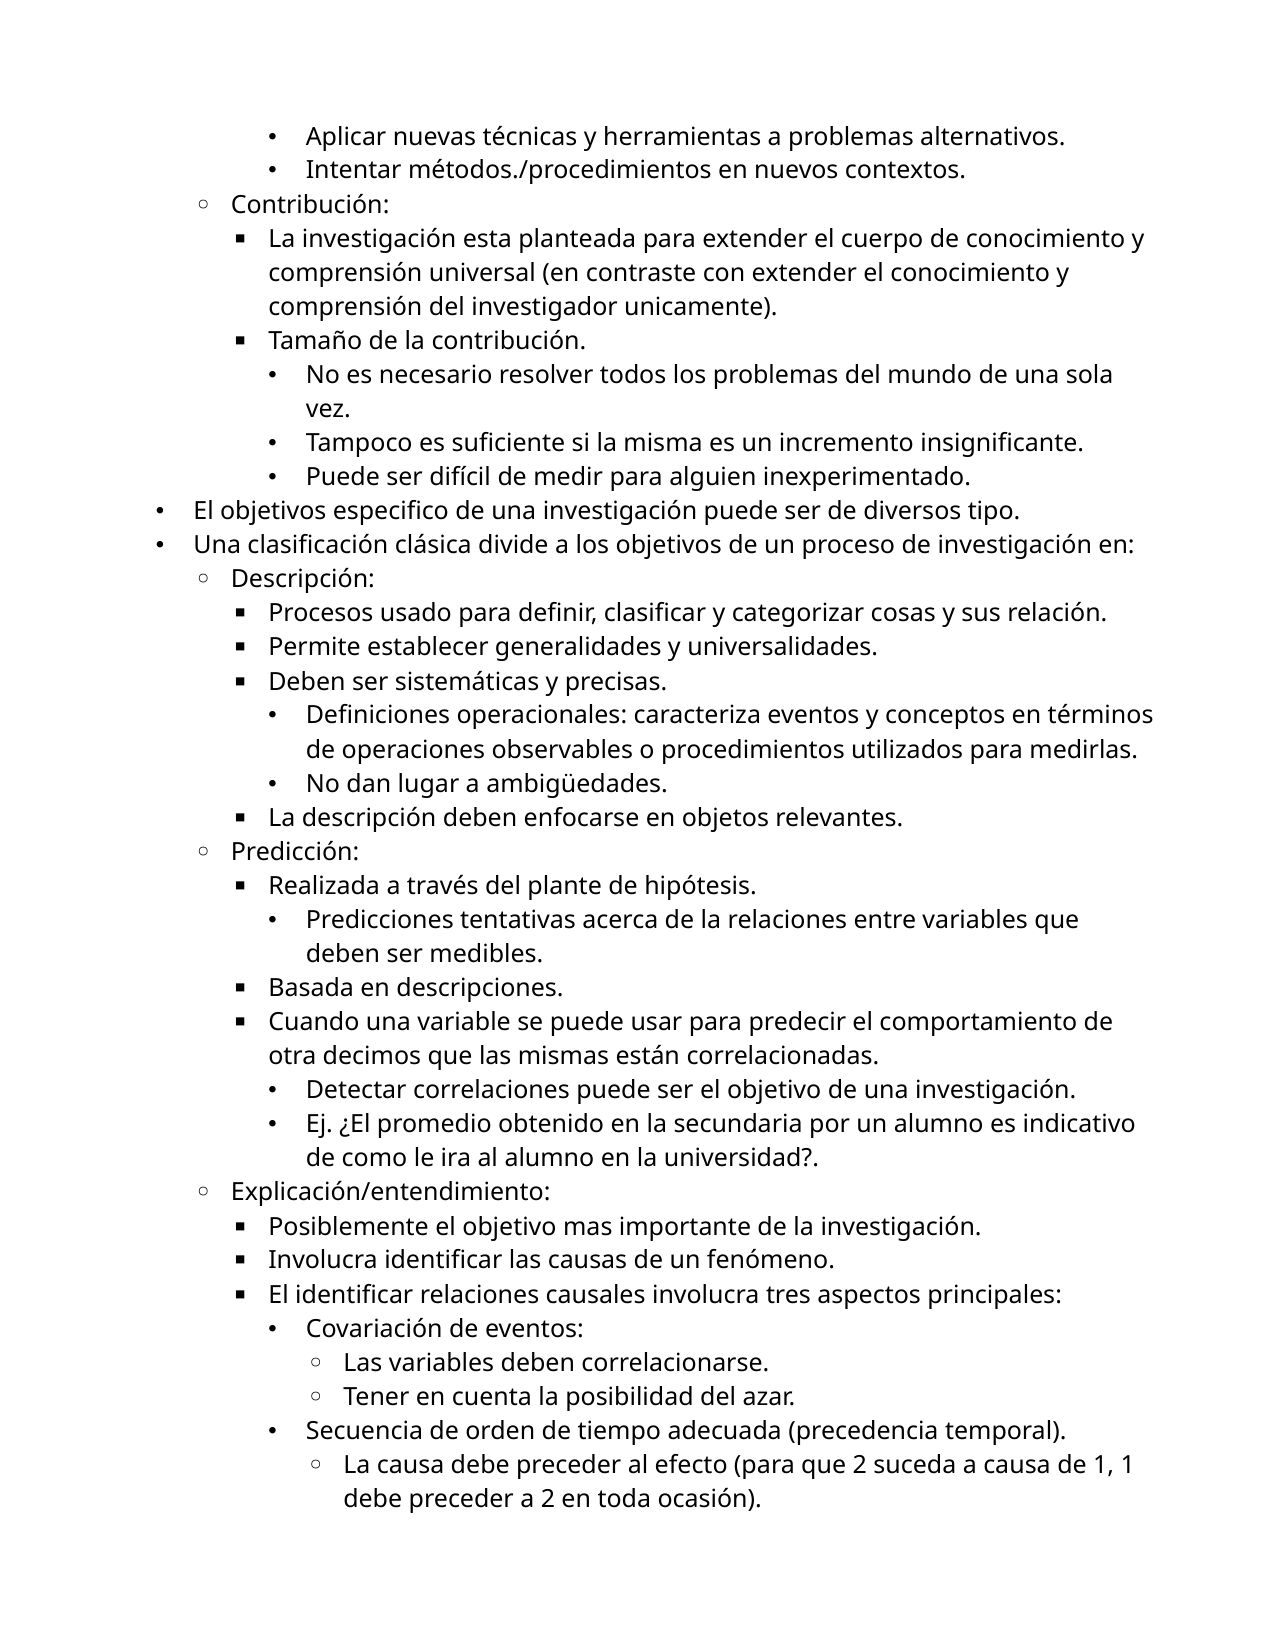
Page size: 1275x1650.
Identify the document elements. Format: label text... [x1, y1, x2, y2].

list Contribución: [193, 186, 1157, 220]
list Ej. ¿El promedio obtenido en la secundaria por un alumno es indicativo de como le ira al alumno en la universidad?. [268, 1106, 1157, 1174]
list Detectar correlaciones puede ser el objetivo de una investigación. [268, 1072, 1157, 1106]
list Realizada a través del plante de hipótesis. [231, 867, 1157, 902]
list Definiciones operacionales: caracteriza eventos y conceptos en términos de operaciones observables o procedimientos utilizados para medirlas. [268, 697, 1157, 765]
list Predicción: [193, 833, 1157, 867]
list La investigación esta planteada para extender el cuerpo de conocimiento y comprensión universal (en contraste con extender el conocimiento y comprensión del investigador unicamente). [231, 220, 1157, 322]
list No dan lugar a ambigüedades. [268, 765, 1157, 799]
list Involucra identificar las causas de un fenómeno. [231, 1242, 1157, 1276]
list Basada en descripciones. [231, 970, 1157, 1004]
list Explicación/entendimiento: [193, 1174, 1157, 1208]
list La descripción deben enfocarse en objetos relevantes. [231, 799, 1157, 833]
list Intentar métodos./procedimientos en nuevos contextos. [268, 152, 1157, 186]
list Permite establecer generalidades y universalidades. [231, 629, 1157, 663]
list Una clasificación clásica divide a los objetivos de un proceso de investigación en: [156, 527, 1157, 561]
list Covariación de eventos: [268, 1310, 1157, 1344]
list No es necesario resolver todos los problemas del mundo de una sola vez. [268, 357, 1157, 425]
list El objetivos especifico de una investigación puede ser de diversos tipo. [156, 493, 1157, 527]
list Secuencia de orden de tiempo adecuada (precedencia temporal). [268, 1412, 1157, 1447]
list La causa debe preceder al efecto (para que 2 suceda a causa de 1, 1 debe preceder a 2 en toda ocasión). [306, 1447, 1157, 1515]
list Tampoco es suficiente si la misma es un incremento insignificante. [268, 425, 1157, 459]
list Aplicar nuevas técnicas y herramientas a problemas alternativos. [268, 118, 1157, 152]
list Las variables deben correlacionarse. [306, 1344, 1157, 1378]
list Predicciones tentativas acerca de la relaciones entre variables que deben ser medibles. [268, 902, 1157, 970]
list Posiblemente el objetivo mas importante de la investigación. [231, 1208, 1157, 1242]
list El identificar relaciones causales involucra tres aspectos principales: [231, 1276, 1157, 1310]
list Tener en cuenta la posibilidad del azar. [306, 1378, 1157, 1412]
list Descripción: [193, 561, 1157, 595]
list Tamaño de la contribución. [231, 322, 1157, 357]
list Cuando una variable se puede usar para predecir el comportamiento de otra decimos que las mismas están correlacionadas. [231, 1004, 1157, 1072]
list Puede ser difícil de medir para alguien inexperimentado. [268, 459, 1157, 493]
list Procesos usado para definir, clasificar y categorizar cosas y sus relación. [231, 595, 1157, 629]
list Deben ser sistemáticas y precisas. [231, 663, 1157, 697]
